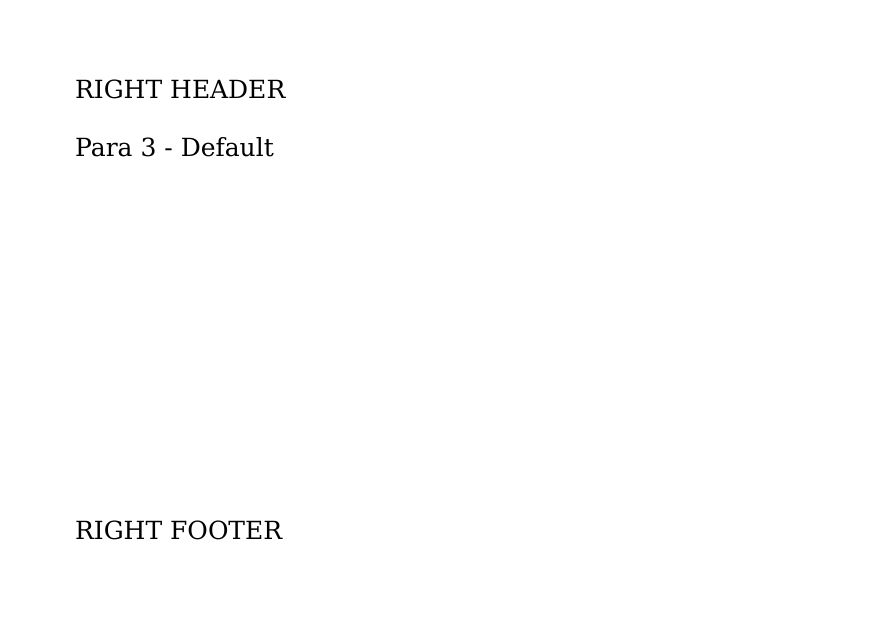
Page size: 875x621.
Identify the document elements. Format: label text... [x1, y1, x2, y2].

text Para 3 - Default [75, 134, 799, 163]
